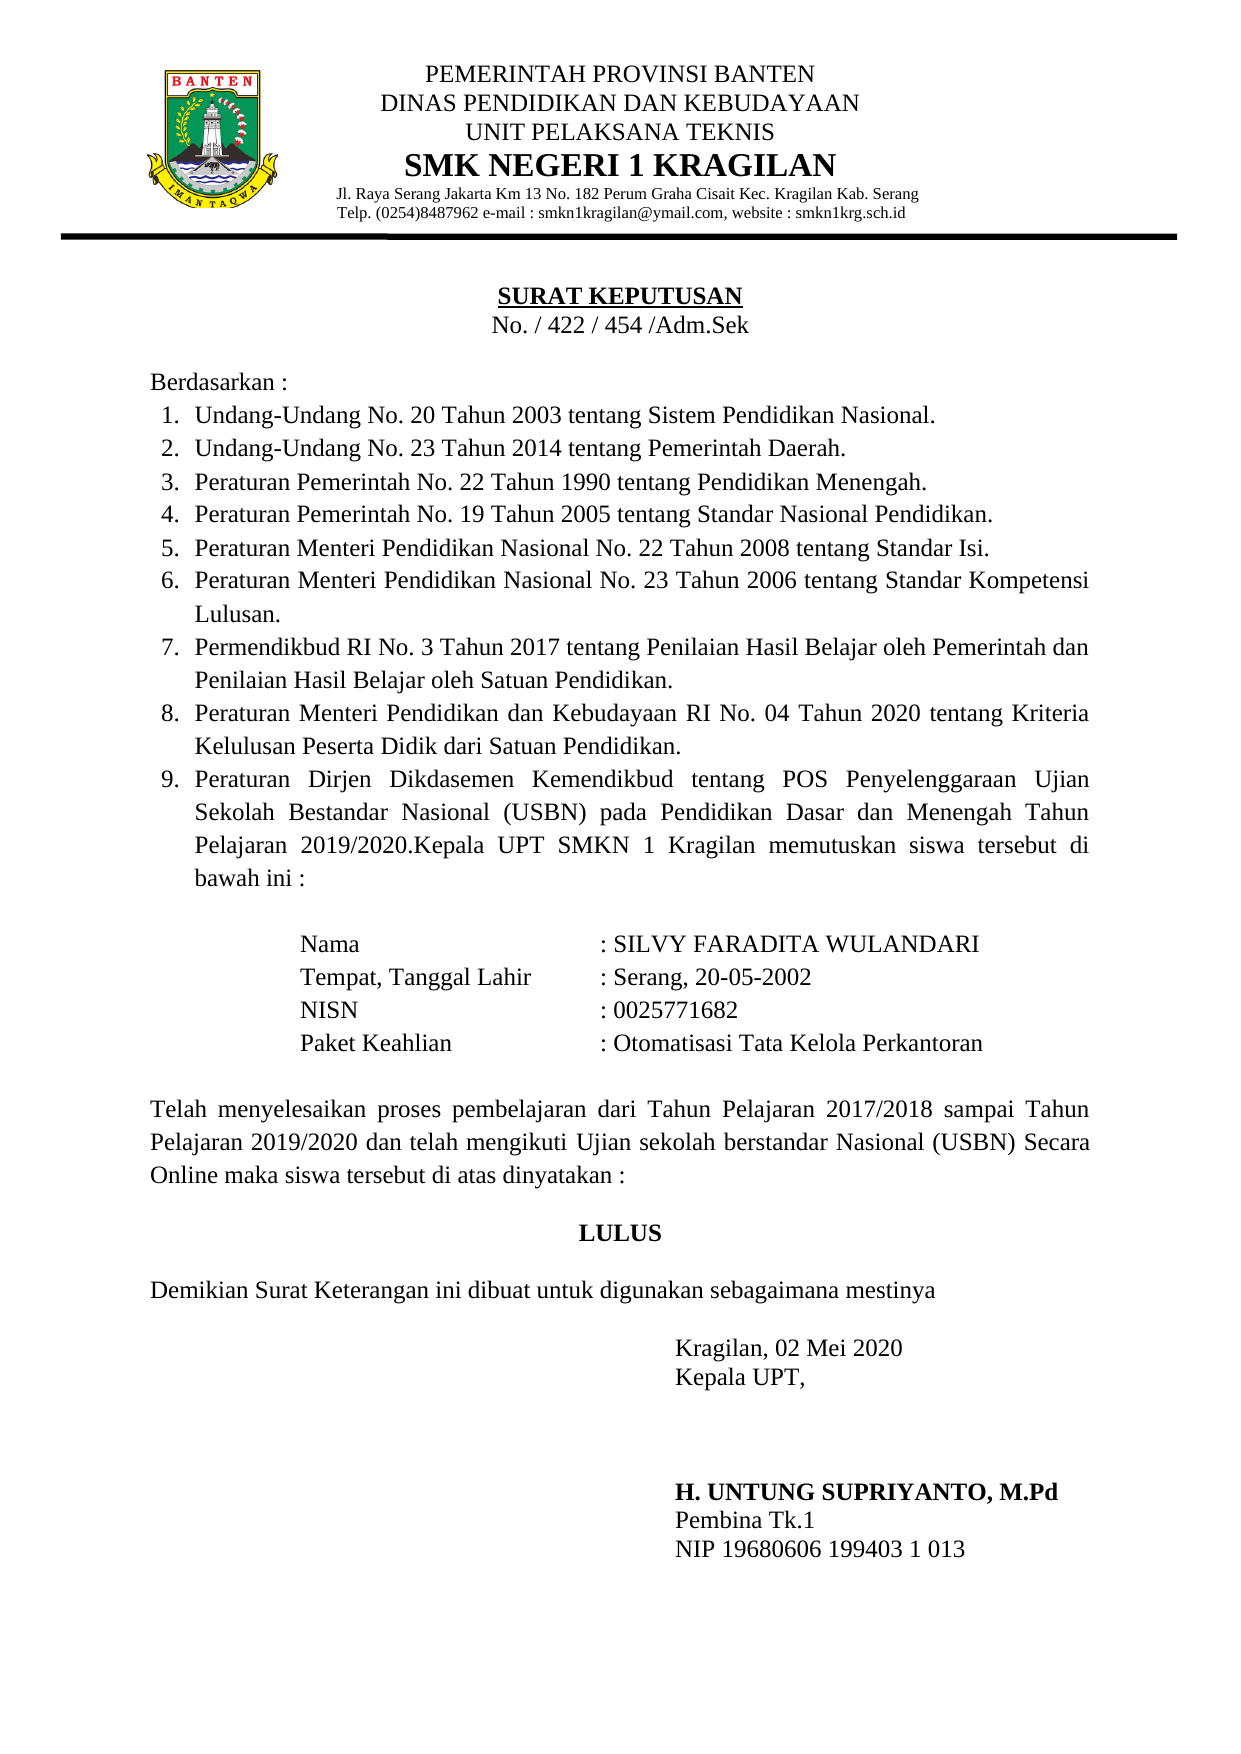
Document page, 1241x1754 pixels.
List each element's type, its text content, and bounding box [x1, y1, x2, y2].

list Peraturan Menteri Pendidikan Nasional No. 22 Tahun 2008 tentang Standar Isi. [179, 533, 1090, 561]
text Demikian Surat Keterangan ini dibuat untuk digunakan sebagaimana mestinya [150, 1276, 1090, 1304]
text Kragilan, 02 Mei 2020 [150, 1333, 1090, 1362]
text H. UNTUNG SUPRIYANTO, M.Pd [150, 1477, 1090, 1506]
text Paket Keahlian : Otomatisasi Tata Kelola Perkantoran [150, 1028, 1090, 1057]
list Peraturan Menteri Pendidikan Nasional No. 23 Tahun 2006 tentang Standar Kompetensi Lulusan. [179, 566, 1090, 627]
text No. / 422 / 454 /Adm.Sek [150, 310, 1090, 339]
text Tempat, Tanggal Lahir : Serang, 20-05-2002 [150, 962, 1090, 991]
text LULUS [150, 1218, 1090, 1247]
text NISN : 0025771682 [150, 995, 1090, 1024]
text Pembina Tk.1 [150, 1506, 1090, 1534]
text NIP 19680606 199403 1 013 [150, 1534, 1090, 1563]
list Peraturan Dirjen Dikdasemen Kemendikbud tentang POS Penyelenggaraan Ujian Sekolah Bestandar Nasional (USBN) pada Pendidikan Dasar dan Menengah Tahun Pelajaran 2019/2020.Kepala UPT SMKN 1 Kragilan memutuskan siswa tersebut di bawah ini : [179, 764, 1090, 892]
list Peraturan Menteri Pendidikan dan Kebudayaan RI No. 04 Tahun 2020 tentang Kriteria Kelulusan Peserta Didik dari Satuan Pendidikan. [179, 698, 1090, 759]
text Berdasarkan : [150, 367, 1090, 396]
list Undang-Undang No. 23 Tahun 2014 tentang Pemerintah Daerah. [179, 433, 1090, 462]
list Peraturan Pemerintah No. 19 Tahun 2005 tentang Standar Nasional Pendidikan. [179, 499, 1090, 528]
list Undang-Undang No. 20 Tahun 2003 tentang Sistem Pendidikan Nasional. [179, 401, 1090, 429]
text SURAT KEPUTUSAN [150, 281, 1090, 310]
list Peraturan Pemerintah No. 22 Tahun 1990 tentang Pendidikan Menengah. [179, 467, 1090, 495]
picture [146, 70, 279, 208]
text Telah menyelesaikan proses pembelajaran dari Tahun Pelajaran 2017/2018 sampai Tahun Pelajaran 2019/2020 dan telah mengikuti Ujian sekolah berstandar Nasional (USBN) Secara Online maka siswa tersebut di atas dinyatakan : [150, 1094, 1090, 1189]
text Nama : SILVY FARADITA WULANDARI [150, 929, 1090, 958]
text Kepala UPT, [150, 1362, 1090, 1391]
list Permendikbud RI No. 3 Tahun 2017 tentang Penilaian Hasil Belajar oleh Pemerintah dan Penilaian Hasil Belajar oleh Satuan Pendidikan. [179, 632, 1090, 693]
